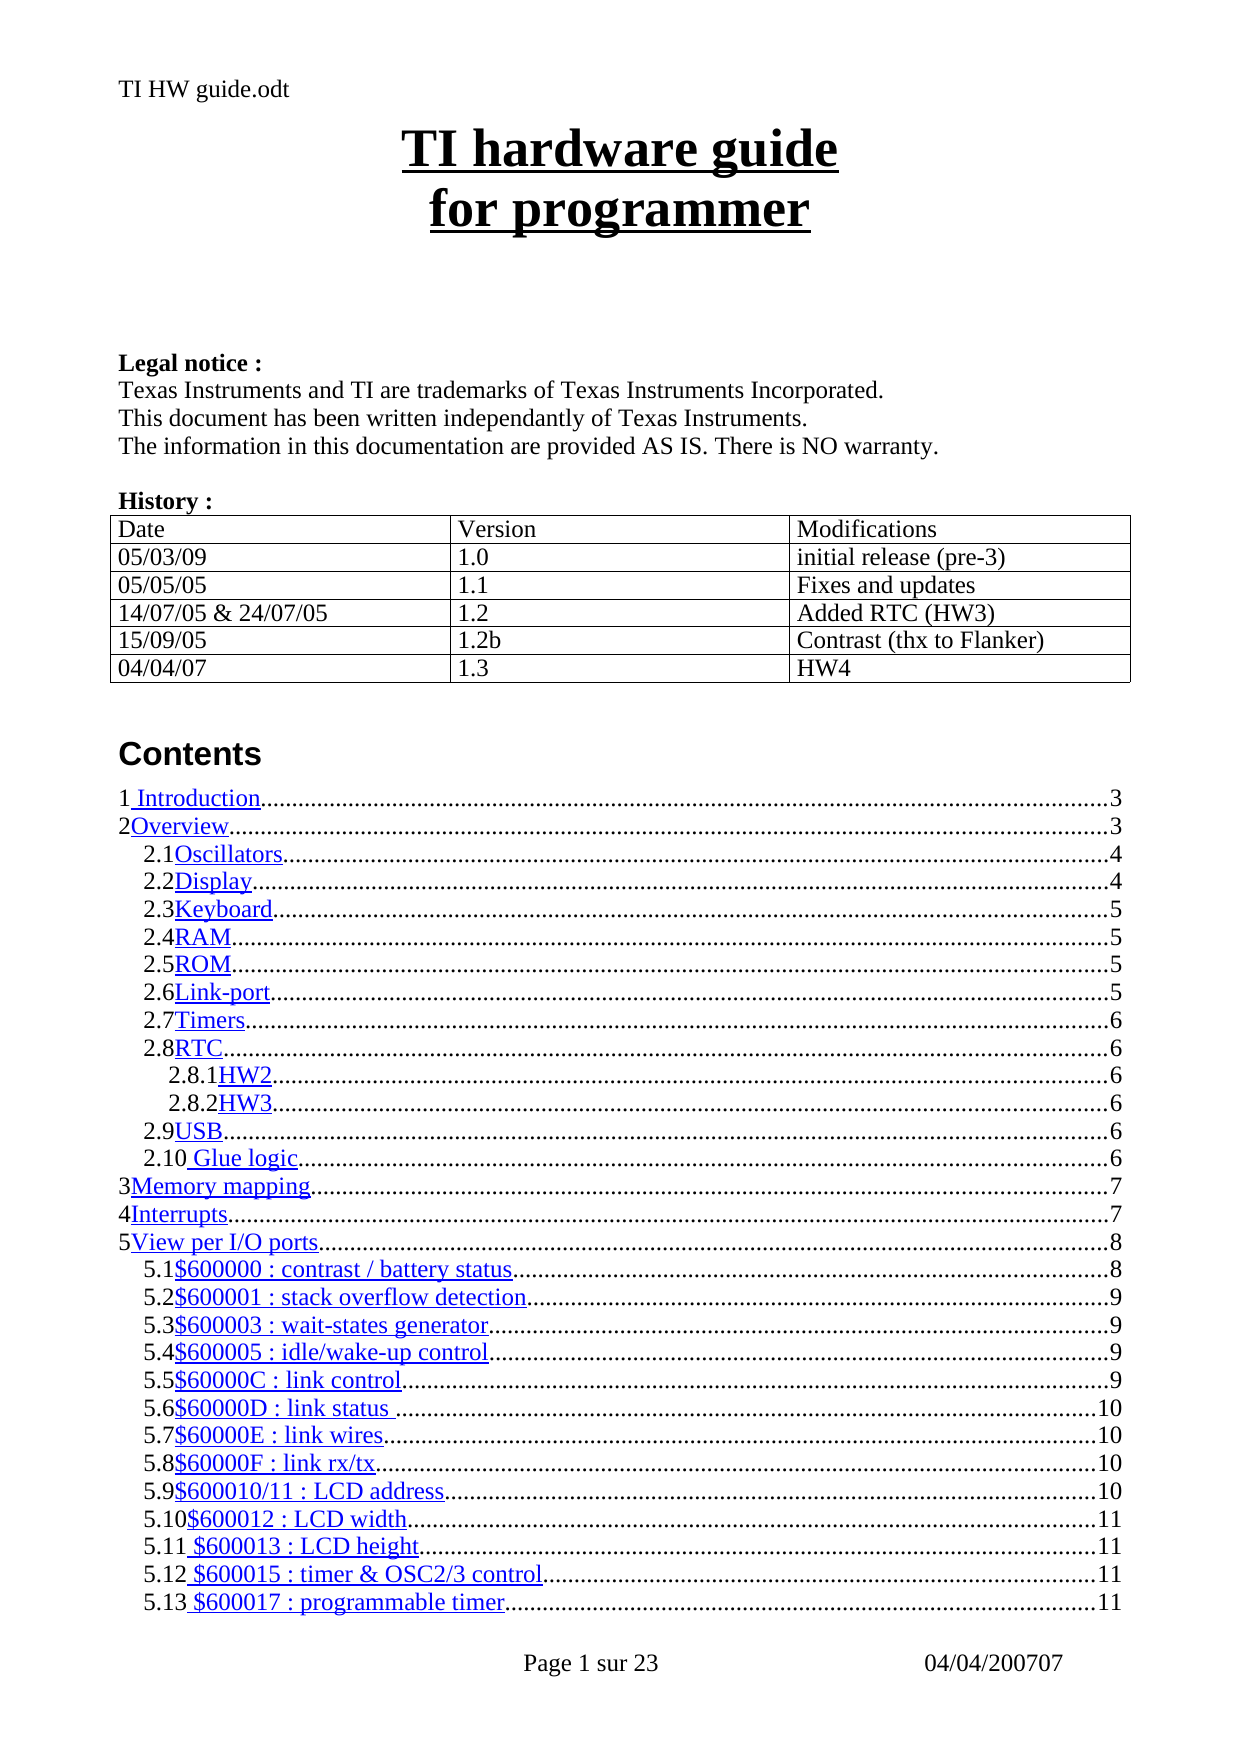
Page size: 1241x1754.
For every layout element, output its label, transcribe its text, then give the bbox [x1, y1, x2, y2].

text 1 Introduction 3 [118, 784, 1122, 812]
text Legal notice : [118, 349, 1122, 377]
text 2.6Link-port 5 [143, 978, 1122, 1006]
text 2.9USB 6 [143, 1117, 1122, 1144]
text 2.2Display 4 [143, 867, 1122, 895]
text 2Overview 3 [118, 812, 1122, 840]
table_cell Added RTC (HW3) [790, 600, 1130, 626]
text 2.4RAM 5 [143, 923, 1122, 951]
text 5.5$60000C : link control 9 [143, 1366, 1122, 1394]
table_cell 1.0 [451, 544, 789, 571]
text 4Interrupts 7 [118, 1200, 1122, 1228]
text 5.11 $600013 : LCD height 11 [143, 1532, 1122, 1560]
table_header Date [111, 516, 450, 543]
text 5.13 $600017 : programmable timer 11 [143, 1588, 1122, 1616]
text TI hardware guide [118, 118, 1122, 178]
table_cell Fixes and updates [790, 572, 1130, 599]
table_cell 14/07/05 & 24/07/05 [111, 600, 450, 626]
text 5.12 $600015 : timer & OSC2/3 control 11 [143, 1560, 1122, 1588]
text 5.4$600005 : idle/wake-up control 9 [143, 1338, 1122, 1366]
table_cell initial release (pre-3) [790, 544, 1130, 571]
table_cell 1.2b [451, 627, 789, 654]
text 2.7Timers 6 [143, 1006, 1122, 1034]
text 5.10$600012 : LCD width 11 [143, 1505, 1122, 1532]
text 2.1Oscillators 4 [143, 840, 1122, 867]
text 5.8$60000F : link rx/tx 10 [143, 1449, 1122, 1477]
text 5.6$60000D : link status 10 [143, 1394, 1122, 1422]
table_cell 1.3 [451, 655, 789, 682]
text 5View per I/O ports 8 [118, 1228, 1122, 1255]
text 5.9$600010/11 : LCD address 10 [143, 1477, 1122, 1505]
table_cell 1.1 [451, 572, 789, 599]
text 5.3$600003 : wait-states generator 9 [143, 1311, 1122, 1338]
table_cell HW4 [790, 655, 1130, 682]
text 3Memory mapping 7 [118, 1172, 1122, 1200]
table_cell 05/03/09 [111, 544, 450, 571]
table_cell 04/04/07 [111, 655, 450, 682]
text 2.3Keyboard 5 [143, 895, 1122, 923]
text Contents [118, 735, 1122, 772]
text History : [118, 487, 1122, 515]
table_cell 1.2 [451, 600, 789, 626]
text The information in this documentation are provided AS IS. There is NO warranty. [118, 432, 1122, 460]
text 2.8RTC 6 [143, 1034, 1122, 1061]
table_cell Contrast (thx to Flanker) [790, 627, 1130, 654]
table_cell 05/05/05 [111, 572, 450, 599]
text This document has been written independantly of Texas Instruments. [118, 404, 1122, 432]
text Texas Instruments and TI are trademarks of Texas Instruments Incorporated. [118, 377, 1122, 404]
text for programmer [118, 178, 1122, 238]
table_cell 15/09/05 [111, 627, 450, 654]
text 2.8.2HW3 6 [168, 1089, 1122, 1117]
table_header Version [451, 516, 789, 543]
text 5.2$600001 : stack overflow detection 9 [143, 1283, 1122, 1311]
text 2.10 Glue logic 6 [143, 1144, 1122, 1172]
text 5.7$60000E : link wires 10 [143, 1422, 1122, 1449]
text 2.8.1HW2 6 [168, 1061, 1122, 1089]
table_header Modifications [790, 516, 1130, 543]
text 2.5ROM 5 [143, 951, 1122, 978]
text 5.1$600000 : contrast / battery status 8 [143, 1255, 1122, 1283]
